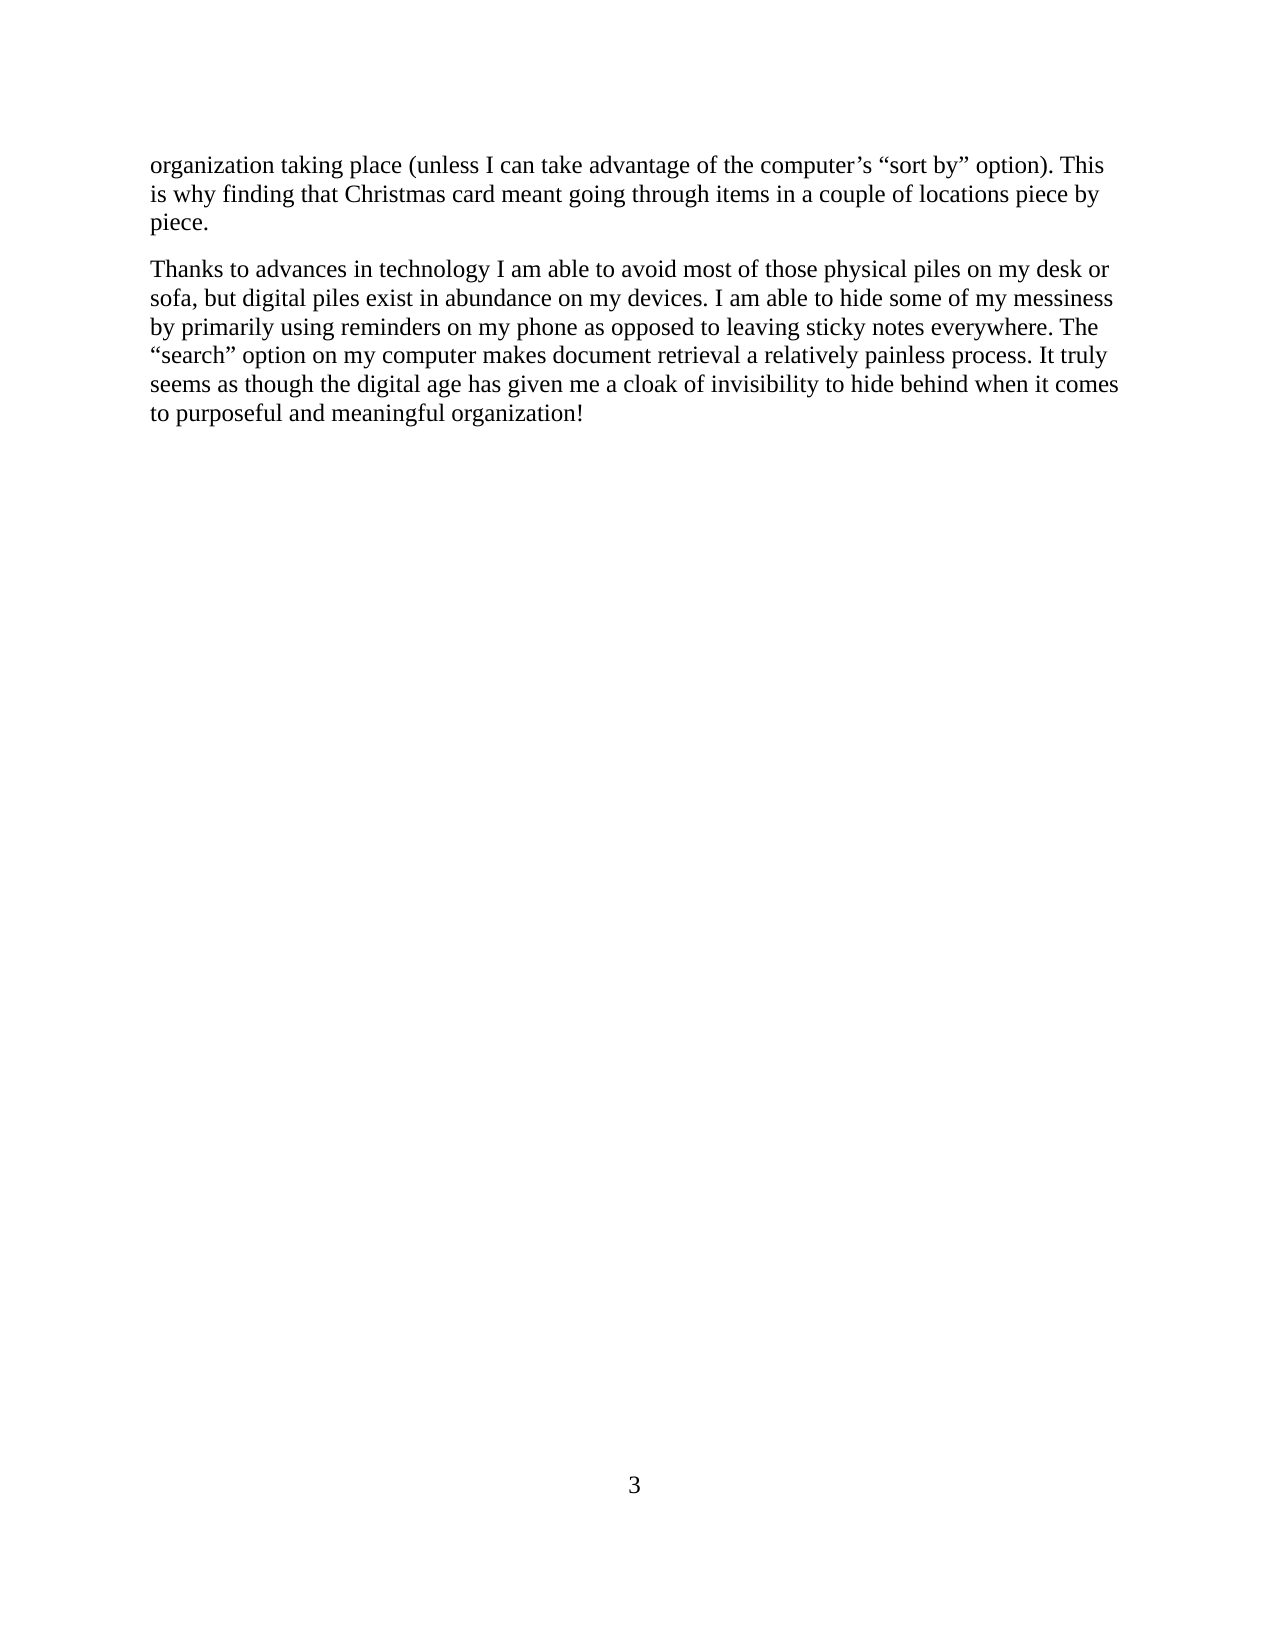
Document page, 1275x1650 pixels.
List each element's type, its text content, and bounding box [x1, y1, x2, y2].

text organization taking place (unless I can take advantage of the computer’s “sort by” option). This is why finding that Christmas card meant going through items in a couple of locations piece by piece. [150, 150, 1125, 236]
text Thanks to advances in technology I am able to avoid most of those physical piles on my desk or sofa, but digital piles exist in abundance on my devices. I am able to hide some of my messiness by primarily using reminders on my phone as opposed to leaving sticky notes everywhere. The “search” option on my computer makes document retrieval a relatively painless process. It truly seems as though the digital age has given me a cloak of invisibility to hide behind when it comes to purposeful and meaningful organization! [150, 254, 1125, 427]
